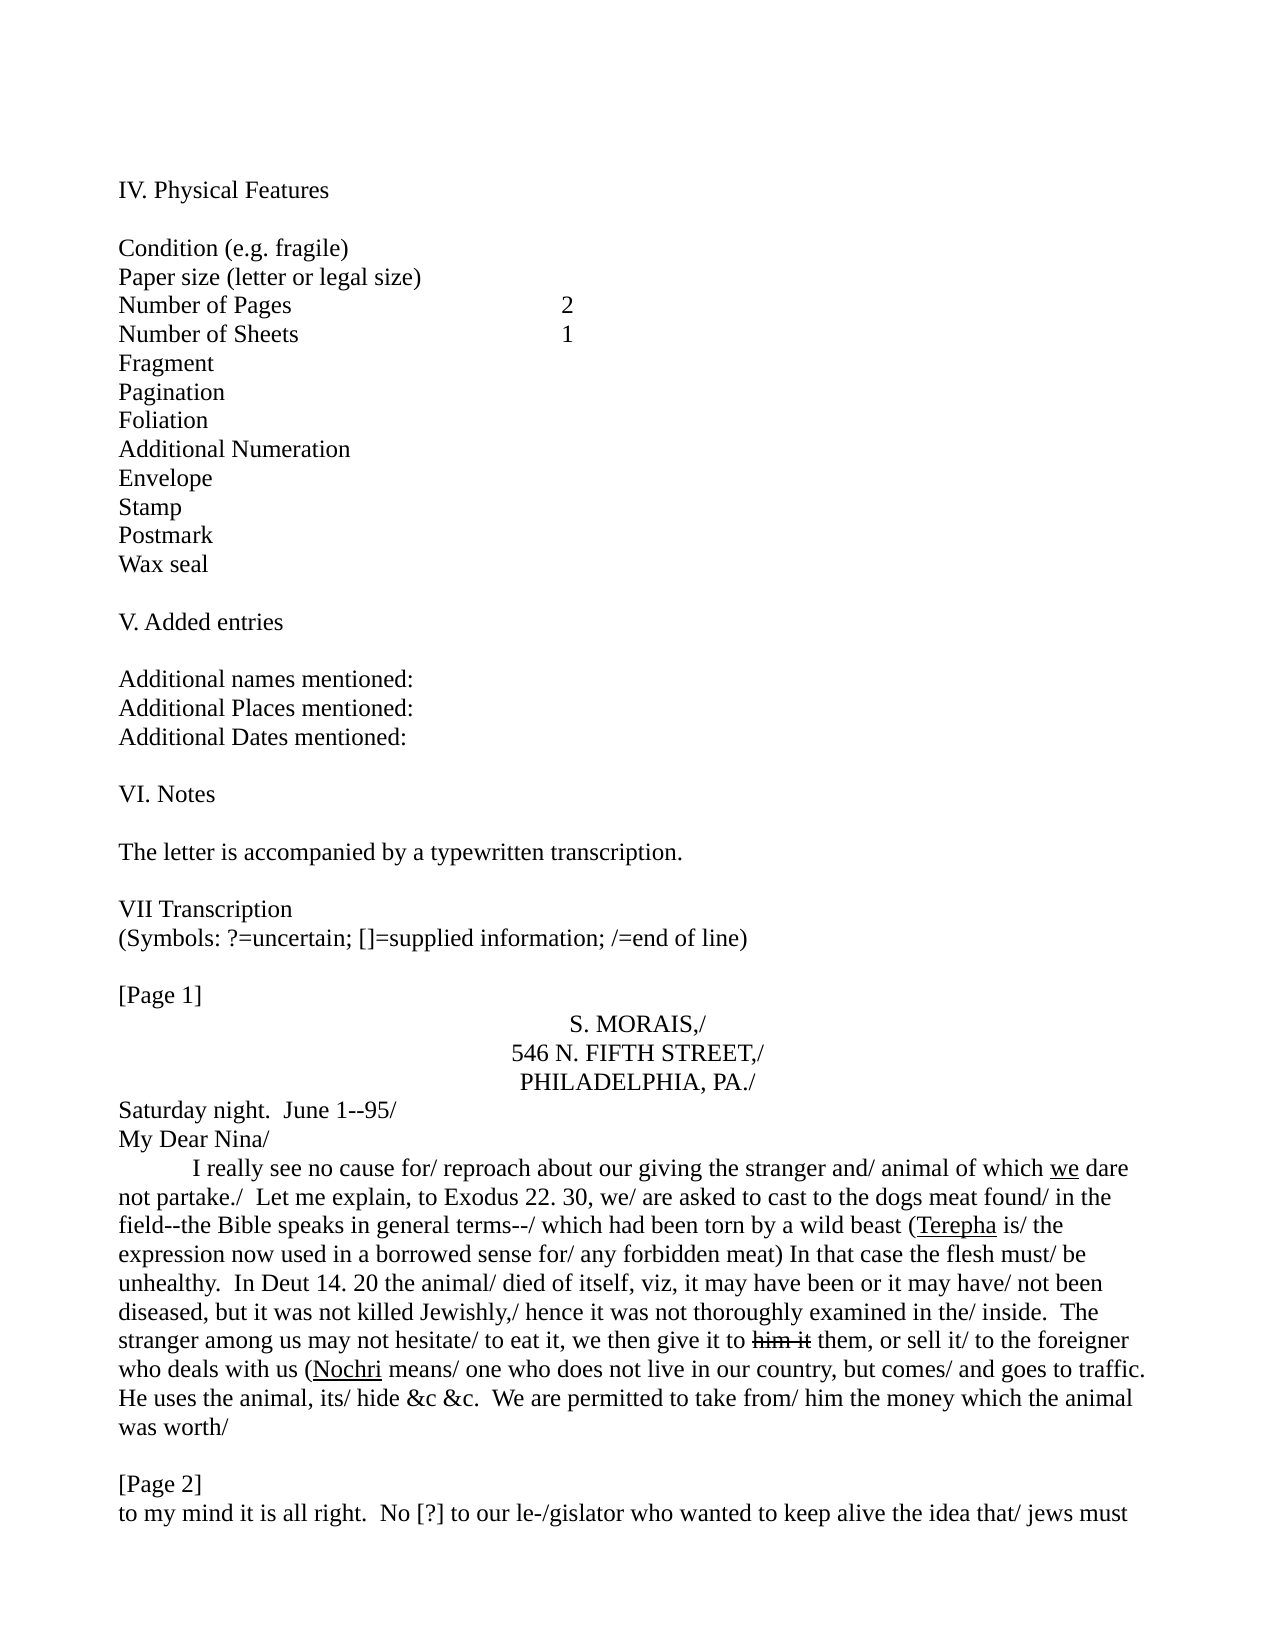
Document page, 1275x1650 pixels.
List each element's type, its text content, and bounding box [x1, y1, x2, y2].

text Additional Dates mentioned: [118, 722, 1157, 751]
text VI. Notes [118, 779, 1157, 808]
text Condition (e.g. fragile) [118, 233, 1157, 262]
text IV. Physical Features [118, 176, 1157, 204]
text Additional Places mentioned: [118, 693, 1157, 722]
text [Page 2] [118, 1469, 1157, 1498]
text Wax seal [118, 549, 1157, 578]
text [Page 1] [118, 981, 1157, 1009]
text (Symbols: ?=uncertain; []=supplied information; /=end of line) [118, 923, 1157, 952]
text Number of Sheets 1 [118, 319, 1157, 348]
text PHILADELPHIA, PA./ [118, 1067, 1157, 1096]
text Fragment [118, 348, 1157, 377]
text Foliation [118, 406, 1157, 434]
text S. MORAIS,/ [118, 1009, 1157, 1038]
text Paper size (letter or legal size) [118, 262, 1157, 291]
text Additional Numeration [118, 434, 1157, 463]
text V. Added entries [118, 607, 1157, 636]
text to my mind it is all right. No [?] to our le-/gislator who wanted to keep alive the idea that/ jews must [118, 1498, 1157, 1527]
text The letter is accompanied by a typewritten transcription. [118, 837, 1157, 866]
text Number of Pages 2 [118, 291, 1157, 319]
text Envelope [118, 463, 1157, 492]
text VII Transcription [118, 894, 1157, 923]
text Saturday night. June 1--95/ [118, 1096, 1157, 1124]
text 546 N. FIFTH STREET,/ [118, 1038, 1157, 1067]
text Additional names mentioned: [118, 664, 1157, 693]
text I really see no cause for/ reproach about our giving the stranger and/ animal of which we dare not partake./ Let me explain, to Exodus 22. 30, we/ are asked to cast to the dogs meat found/ in the field--the Bible speaks in general terms--/ which had been torn by a wild beast (Terepha is/ the expression now used in a borrowed sense for/ any forbidden meat) In that case the flesh must/ be unhealthy. In Deut 14. 20 the animal/ died of itself, viz, it may have been or it may have/ not been diseased, but it was not killed Jewishly,/ hence it was not thoroughly examined in the/ inside. The stranger among us may not hesitate/ to eat it, we then give it to him it them, or sell it/ to the foreigner who deals with us (Nochri means/ one who does not live in our country, but comes/ and goes to traffic. He uses the animal, its/ hide &c &c. We are permitted to take from/ him the money which the animal was worth/ [118, 1153, 1157, 1441]
text Postma rk [118, 521, 1157, 549]
text Pagination [118, 377, 1157, 406]
text Stamp [118, 492, 1157, 521]
text My Dear Nina/ [118, 1124, 1157, 1153]
